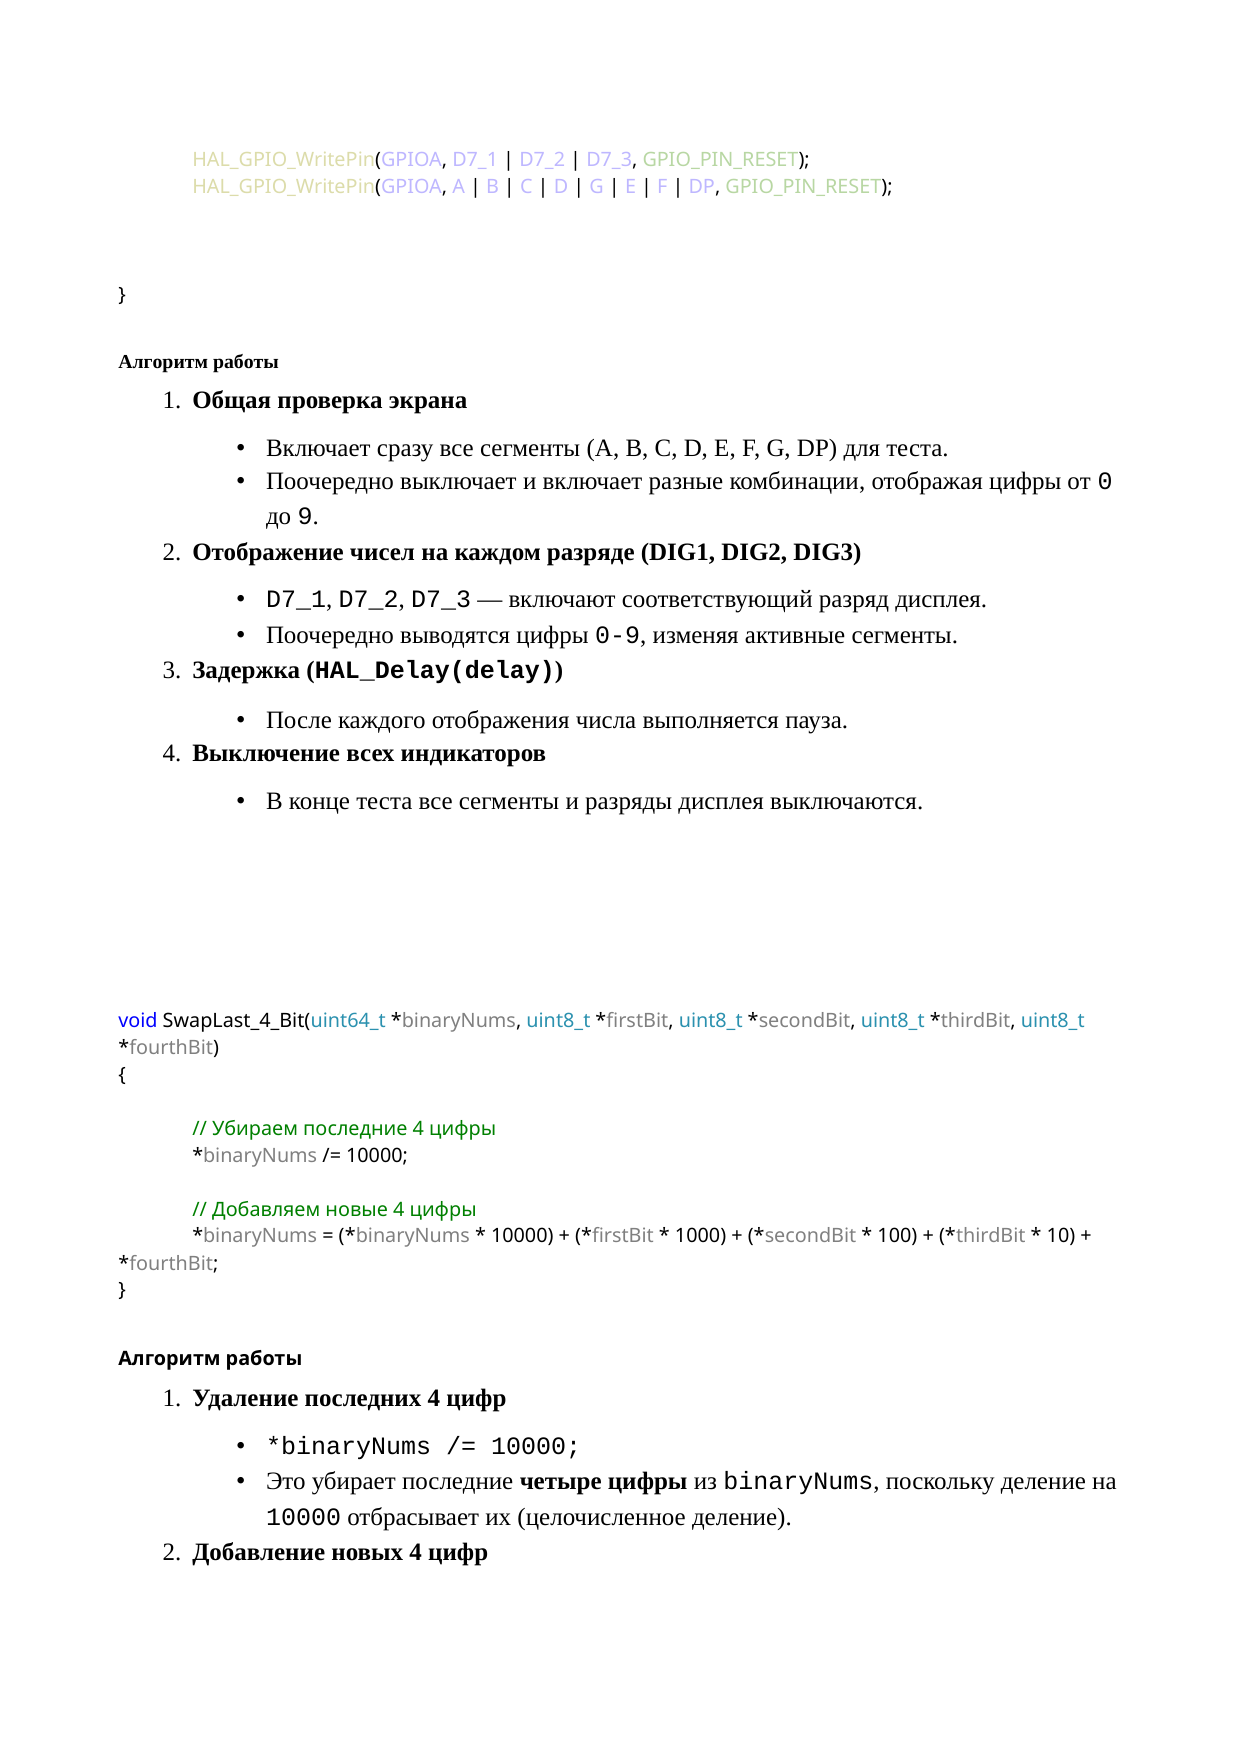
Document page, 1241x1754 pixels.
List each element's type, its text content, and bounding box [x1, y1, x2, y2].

text } [118, 1276, 1122, 1303]
list Поочередно выключает и включает разные комбинации, отображая цифры от 0 до 9. [236, 466, 1122, 532]
text } [118, 280, 1122, 307]
text // Убираем последние 4 цифры [118, 1114, 1122, 1141]
list Задержка (HAL_Delay(delay)) [162, 655, 1122, 686]
subtitle Алгоритм работы [118, 350, 1122, 373]
text *binaryNums = (*binaryNums * 10000) + (*firstBit * 1000) + (*secondBit * 100) + (*thirdBit * 10) + *fourthBit; [118, 1222, 1122, 1276]
list Поочередно выводятся цифры 0-9, изменяя активные сегменты. [236, 620, 1122, 651]
text { [118, 1060, 1122, 1087]
list *binaryNums /= 10000; [236, 1431, 1122, 1462]
text HAL_GPIO_WritePin(GPIOA, A | B | C | D | G | E | F | DP, GPIO_PIN_RESET); [118, 172, 1122, 199]
list Отображение чисел на каждом разряде (DIG1, DIG2, DIG3) [162, 537, 1122, 566]
subtitle Алгоритм работы [118, 1344, 1122, 1371]
text void SwapLast_4_Bit(uint64_t *binaryNums, uint8_t *firstBit, uint8_t *secondBit, uint8_t *thirdBit, uint8_t *fourthBit) [118, 1006, 1122, 1060]
list Добавление новых 4 цифр [162, 1537, 1122, 1566]
list После каждого отображения числа выполняется пауза. [236, 705, 1122, 734]
list Выключение всех индикаторов [162, 738, 1122, 767]
text HAL_GPIO_WritePin(GPIOA, D7_1 | D7_2 | D7_3, GPIO_PIN_RESET); [118, 145, 1122, 172]
list Удаление последних 4 цифр [162, 1383, 1122, 1412]
list В конце теста все сегменты и разряды дисплея выключаются. [236, 786, 1122, 814]
text *binaryNums /= 10000; [118, 1141, 1122, 1168]
list Включает сразу все сегменты (A, B, C, D, E, F, G, DP) для теста. [236, 433, 1122, 462]
list Общая проверка экрана [162, 386, 1122, 414]
text // Добавляем новые 4 цифры [118, 1195, 1122, 1222]
list Это убирает последние четыре цифры из binaryNums, поскольку деление на 10000 отбрасывает их (целочисленное деление). [236, 1466, 1122, 1532]
list D7_1, D7_2, D7_3 — включают соответствующий разряд дисплея. [236, 584, 1122, 615]
